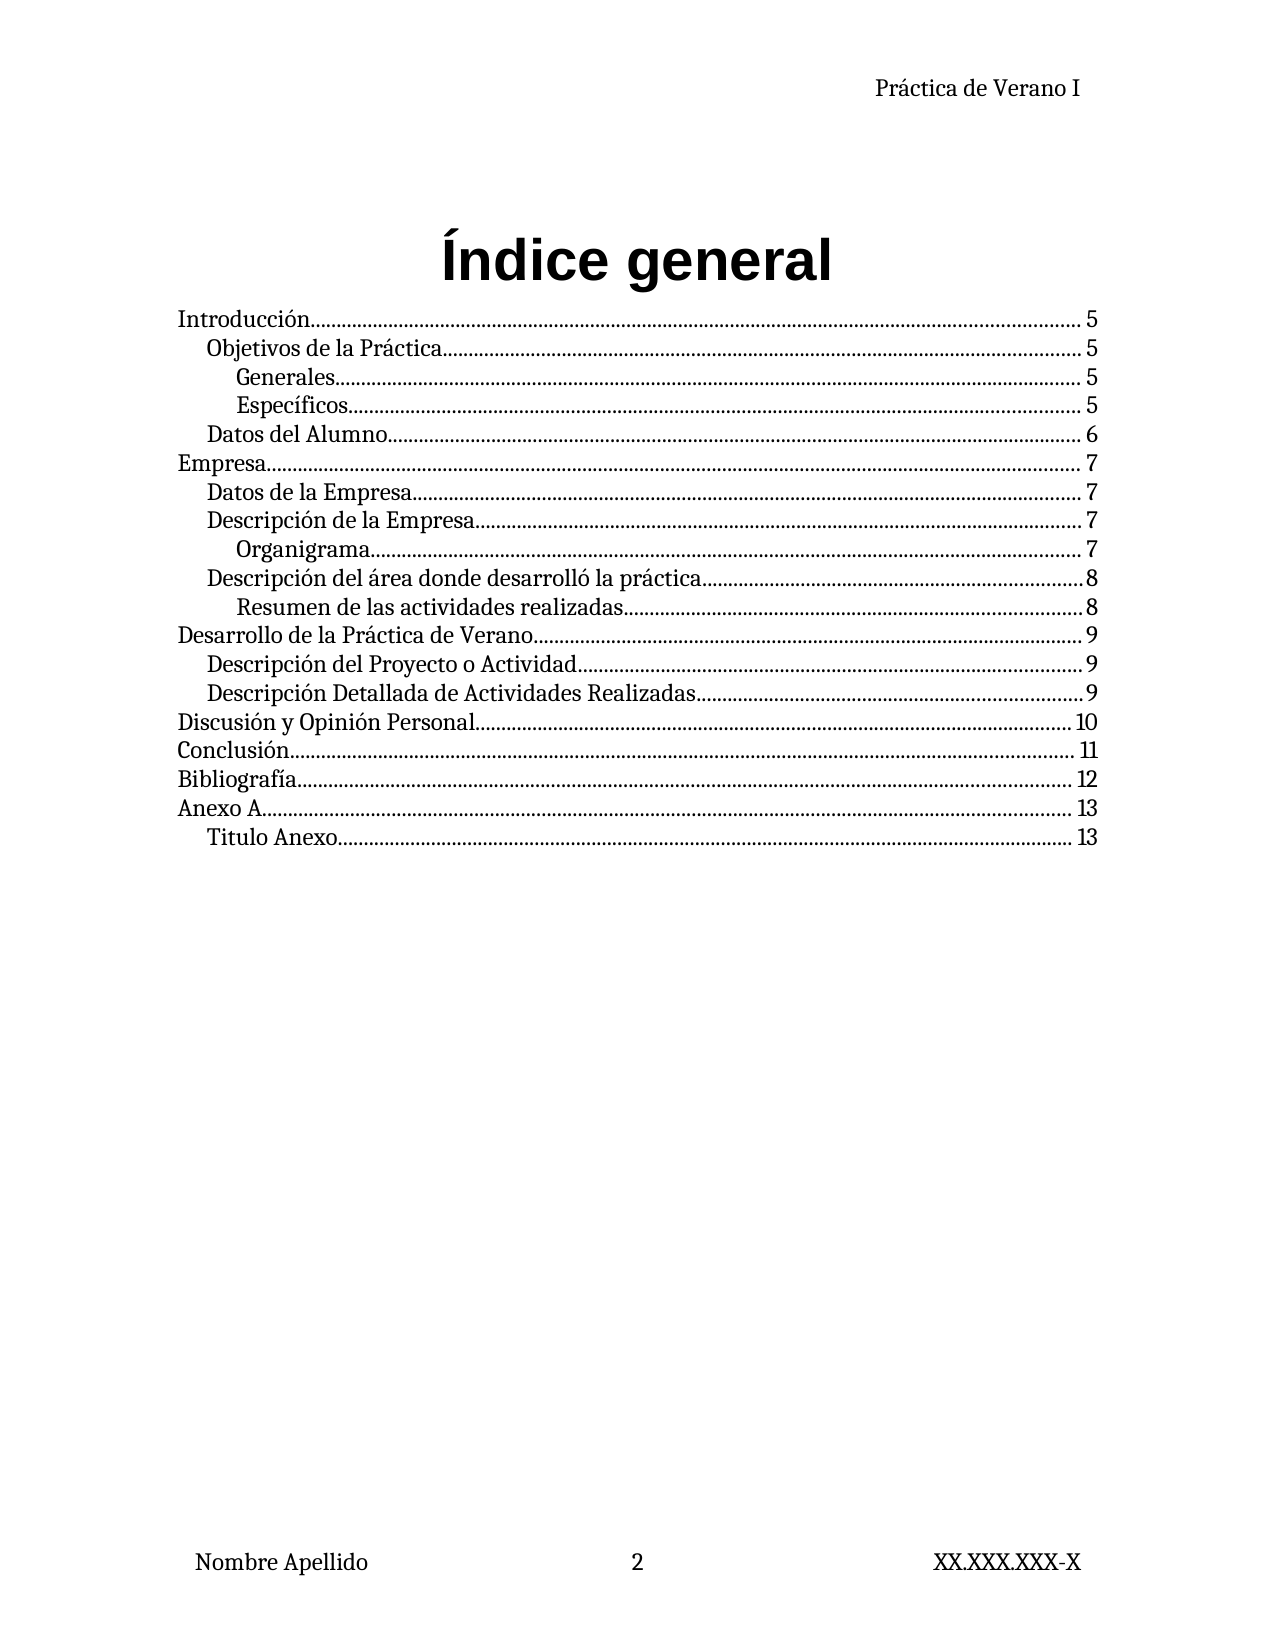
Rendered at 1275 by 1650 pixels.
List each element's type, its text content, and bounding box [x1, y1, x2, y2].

text Objetivos de la Práctica 5 [207, 334, 1098, 362]
text Titulo Anexo 13 [207, 822, 1098, 851]
title Índice general [177, 225, 1098, 292]
text Bibliografía 12 [177, 765, 1098, 794]
text Anexo A 13 [177, 794, 1098, 822]
text Organigrama 7 [236, 535, 1098, 564]
text Empresa 7 [177, 449, 1098, 477]
text Desarrollo de la Práctica de Verano 9 [177, 621, 1098, 650]
text Descripción del área donde desarrolló la práctica 8 [207, 564, 1098, 592]
text Descripción de la Empresa 7 [207, 506, 1098, 535]
text Generales 5 [236, 362, 1098, 391]
text Discusión y Opinión Personal 10 [177, 707, 1098, 736]
text Específicos 5 [236, 391, 1098, 420]
text Conclusión 11 [177, 736, 1098, 765]
text Datos de la Empresa 7 [207, 477, 1098, 506]
text Resumen de las actividades realizadas 8 [236, 592, 1098, 621]
text Introducción 5 [177, 305, 1098, 334]
text Datos del Alumno 6 [207, 420, 1098, 449]
text Descripción del Proyecto o Actividad 9 [207, 650, 1098, 679]
text Descripción Detallada de Actividades Realizadas 9 [207, 679, 1098, 707]
